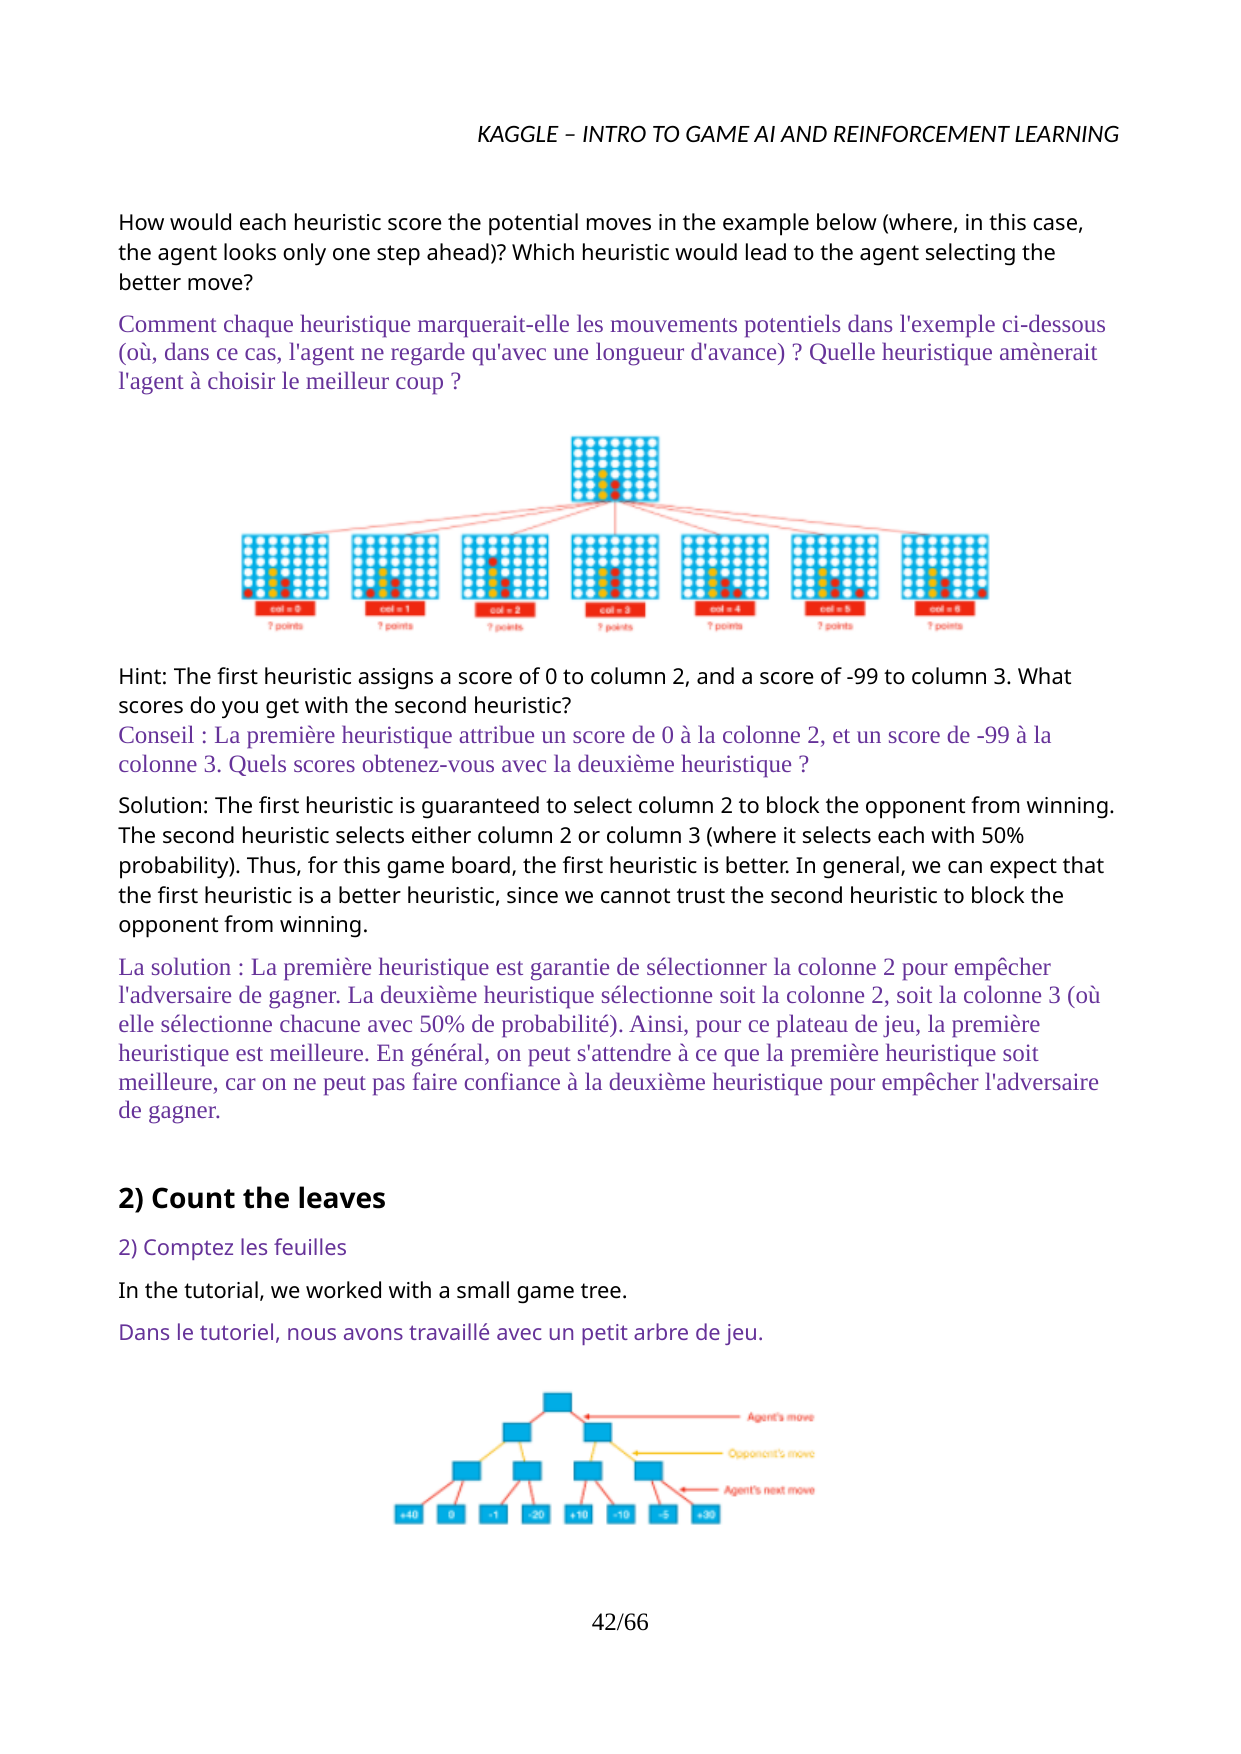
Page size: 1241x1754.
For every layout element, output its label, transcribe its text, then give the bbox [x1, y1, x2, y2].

picture [234, 407, 1007, 661]
text How would each heuristic score the potential moves in the example below (where, in this case, the agent looks only one step ahead)? Which heuristic would lead to the agent selecting the better move? [118, 178, 1122, 296]
text Conseil : La première heuristique attribue un score de 0 à la colonne 2, et un score de -99 à la colonne 3. Quels scores obtenez-vous avec la deuxième heuristique ? [118, 720, 1122, 778]
text Dans le tutoriel, nous avons travaillé avec un petit arbre de jeu. [118, 1317, 1122, 1347]
text In the tutorial, we worked with a small game tree. [118, 1274, 1122, 1304]
text 2) Comptez les feuilles [118, 1232, 1122, 1262]
text Hint: The first heuristic assigns a score of 0 to column 2, and a score of -99 to column 3. What scores do you get with the second heuristic? [118, 407, 1122, 720]
subtitle 2) Count the leaves [118, 1178, 1122, 1216]
text Solution: The first heuristic is guaranteed to select column 2 to block the opponent from winning. The second heuristic selects either column 2 or column 3 (where it selects each with 50% probability). Thus, for this game board, the first heuristic is better. In general, we can expect that the first heuristic is a better heuristic, since we cannot trust the second heuristic to block the opponent from winning. [118, 790, 1122, 939]
text Comment chaque heuristique marquerait-elle les mouvements potentiels dans l'exemple ci-dessous (où, dans ce cas, l'agent ne regarde qu'avec une longueur d'avance) ? Quelle heuristique amènerait l'agent à choisir le meilleur coup ? [118, 309, 1122, 395]
picture [369, 1359, 871, 1542]
text La solution : La première heuristique est garantie de sélectionner la colonne 2 pour empêcher l'adversaire de gagner. La deuxième heuristique sélectionne soit la colonne 2, soit la colonne 3 (où elle sélectionne chacune avec 50% de probabilité). Ainsi, pour ce plateau de jeu, la première heuristique est meilleure. En général, on peut s'attendre à ce que la première heuristique soit meilleure, car on ne peut pas faire confiance à la deuxième heuristique pour empêcher l'adversaire de gagner. [118, 952, 1122, 1124]
